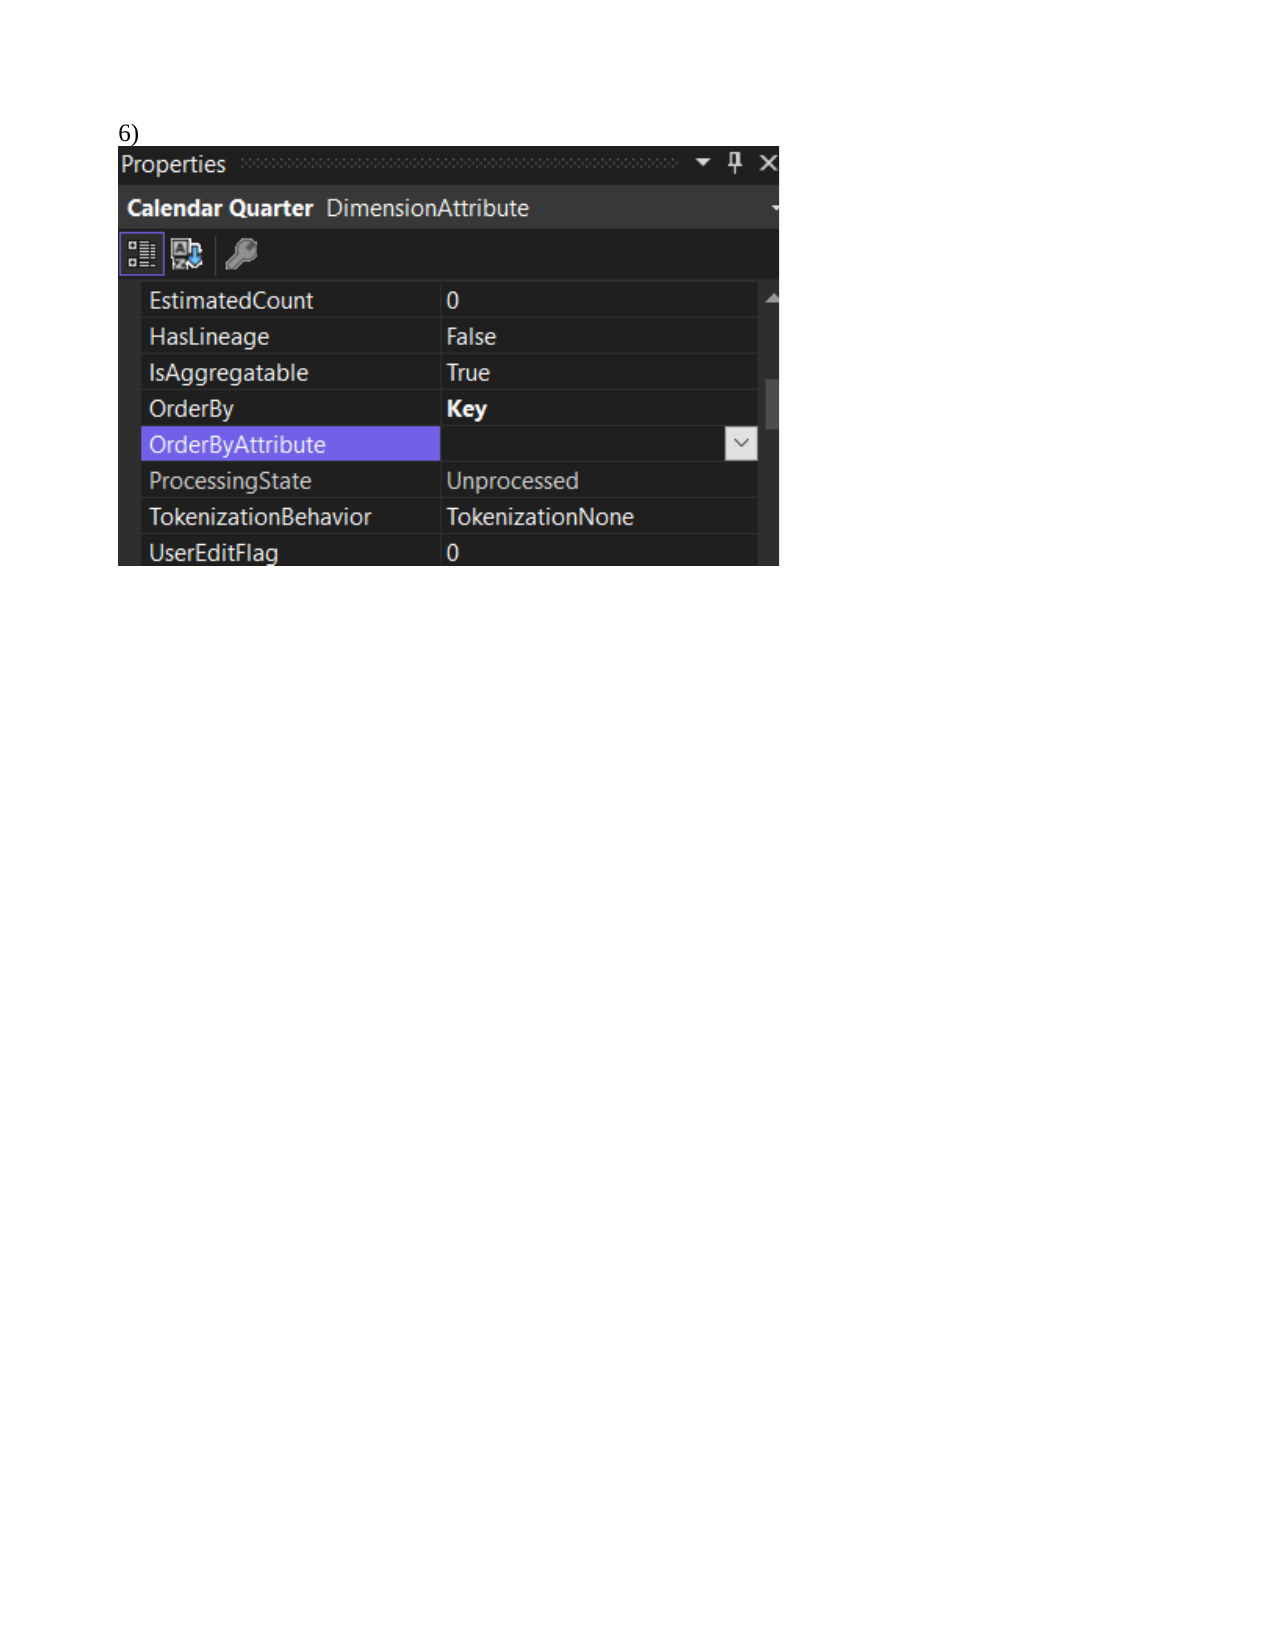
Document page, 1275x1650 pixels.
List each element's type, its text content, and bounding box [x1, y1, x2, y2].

picture [118, 146, 780, 566]
text 6) [118, 118, 1157, 147]
